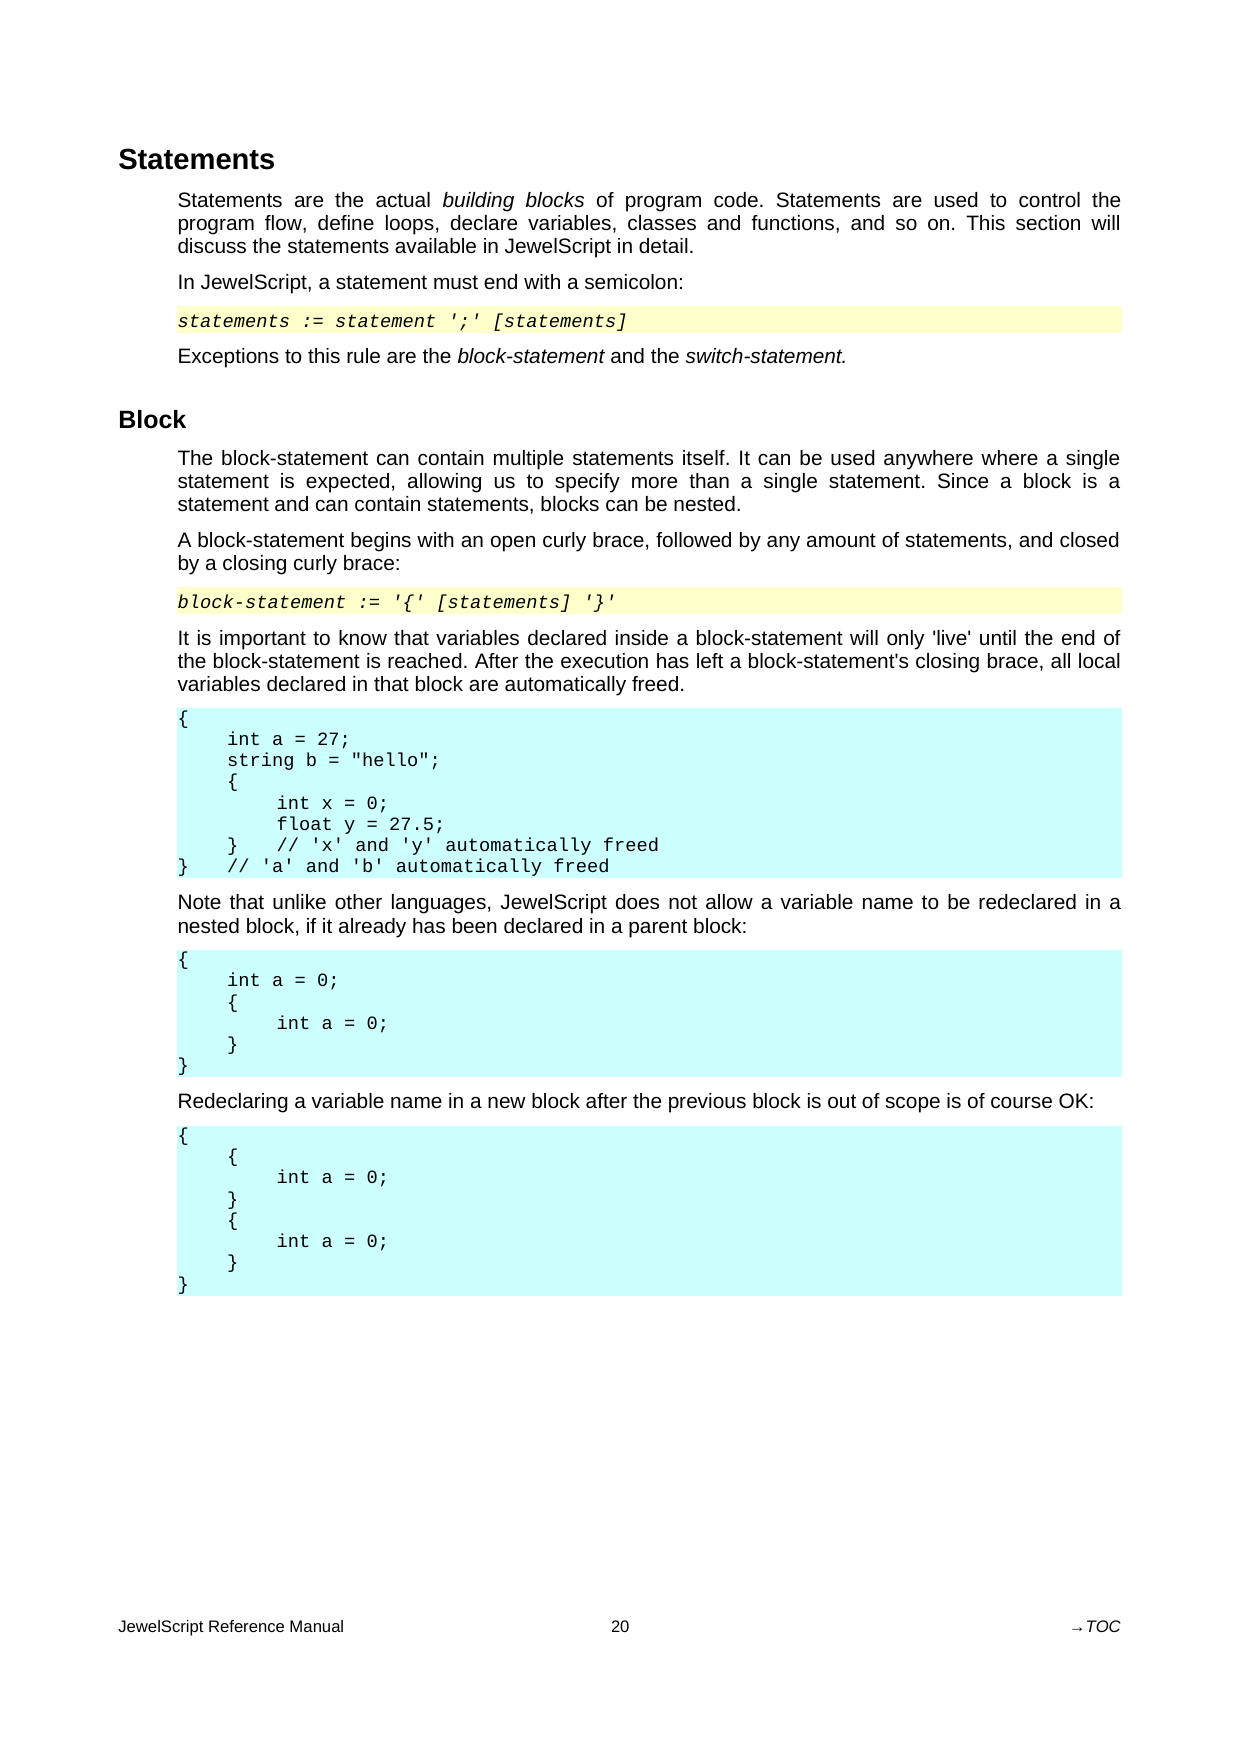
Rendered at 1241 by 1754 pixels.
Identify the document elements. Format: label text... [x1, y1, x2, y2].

text Statements are the actual building blocks of program code. Statements are used to control the program flow, define loops, declare variables, classes and functions, and so on. This section will discuss the statements available in JewelScript in detail. [177, 188, 1122, 258]
text Redeclaring a variable name in a new block after the previous block is out of scope is of course OK: [177, 1090, 1122, 1113]
text Exceptions to this rule are the block-statement and the switch-statement. [177, 345, 1122, 368]
text { { int a = 0; } { int a = 0; } } [177, 1126, 1122, 1296]
text block-statement := '{' [statements] '}' [177, 587, 1122, 614]
text Note that unlike other languages, JewelScript does not allow a variable name to be redeclared in a nested block, if it already has been declared in a parent block: [177, 891, 1122, 937]
text { int a = 0; { int a = 0; } } [177, 950, 1122, 1077]
text A block-statement begins with an open curly brace, followed by any amount of statements, and closed by a closing curly brace: [177, 528, 1122, 575]
subtitle Statements [118, 143, 1122, 176]
text It is important to know that variables declared inside a block-statement will only 'live' until the end of the block-statement is reached. After the execution has left a block-statement's closing brace, all local variables declared in that block are automatically freed. [177, 626, 1122, 696]
text { int a = 27; string b = "hello"; { int x = 0; float y = 27.5; } // 'x' and 'y' automatically freed } // 'a' and 'b' automatically freed [177, 708, 1122, 878]
subtitle Block [118, 406, 1122, 434]
text statements := statement ';' [statements] [177, 306, 1122, 333]
text In JewelScript, a statement must end with a semicolon: [177, 270, 1122, 294]
text The block-statement can contain multiple statements itself. It can be used anywhere where a single statement is expected, allowing us to specify more than a single statement. Since a block is a statement and can contain statements, blocks can be nested. [177, 446, 1122, 516]
